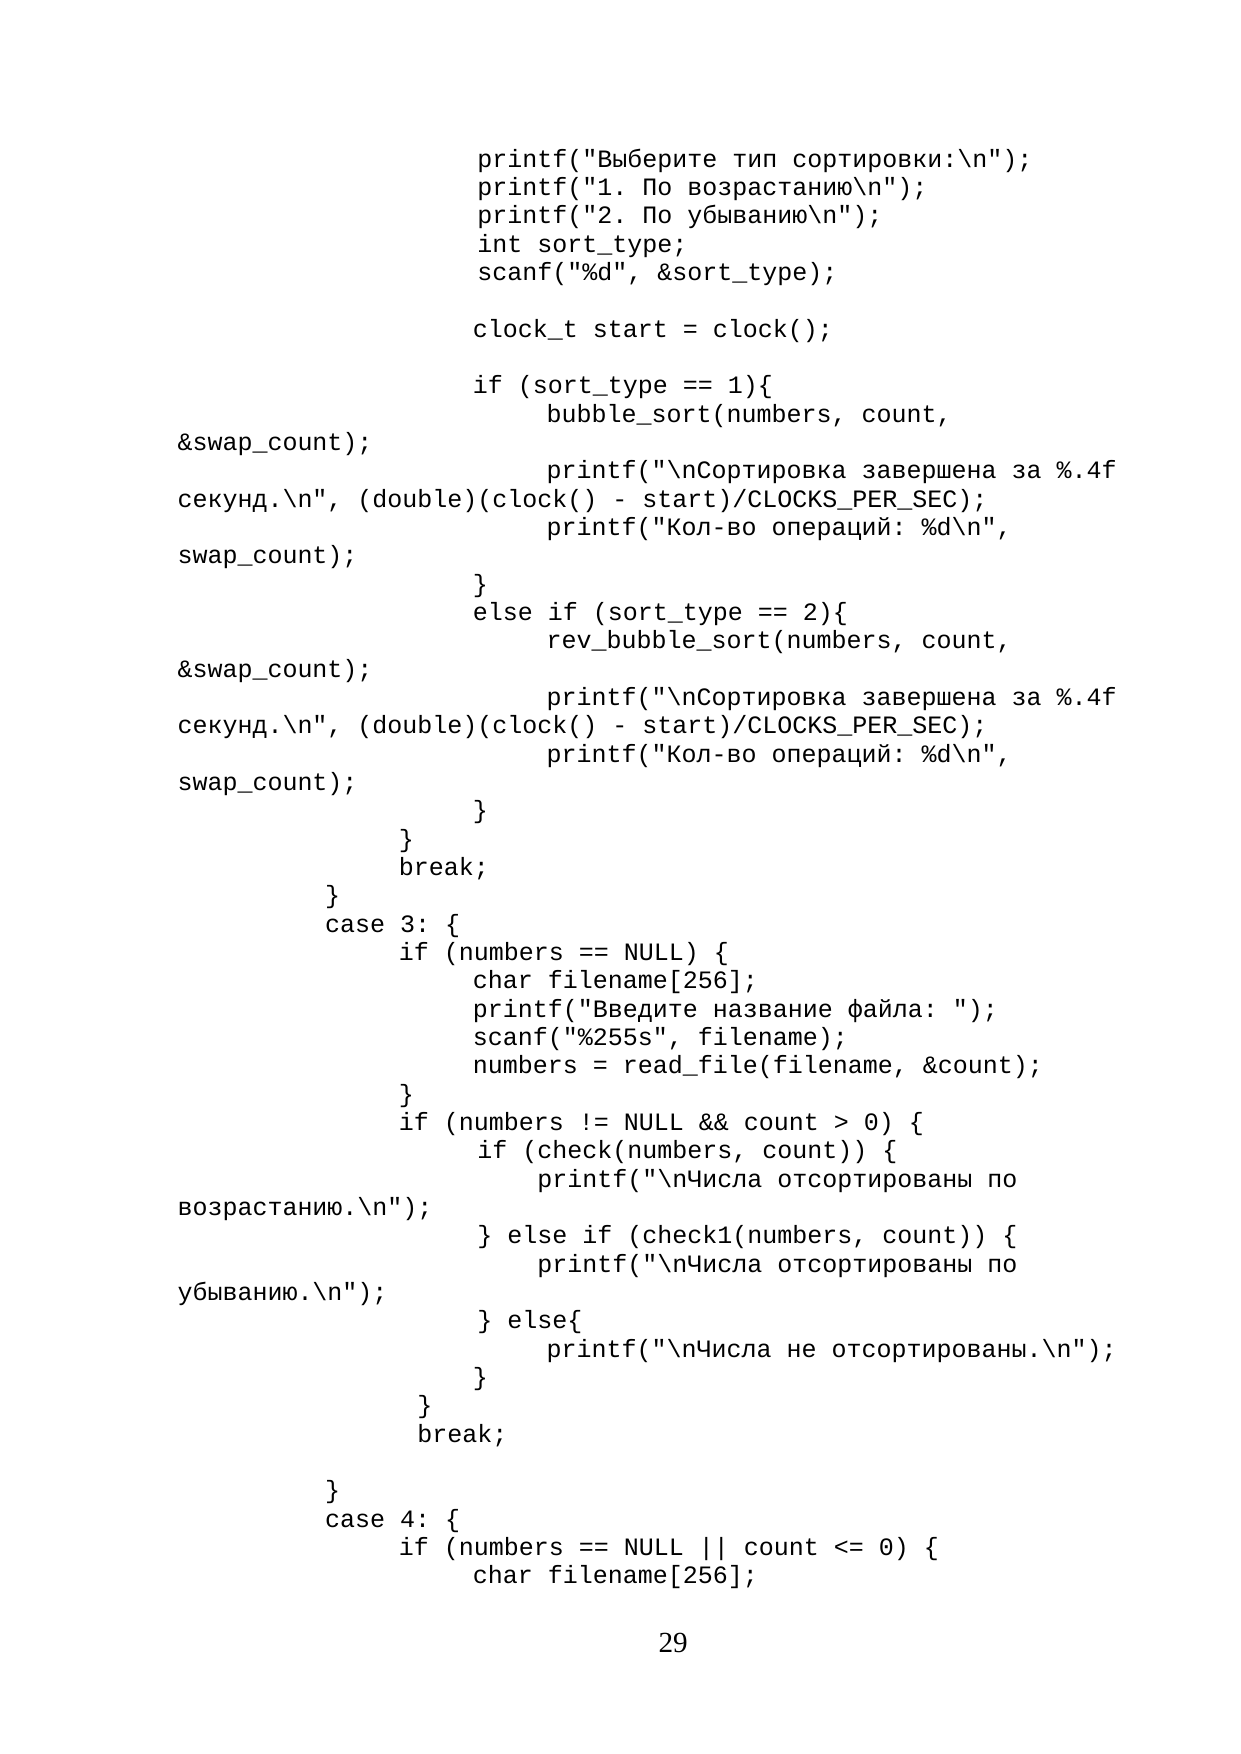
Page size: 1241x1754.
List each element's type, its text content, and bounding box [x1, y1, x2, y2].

text case 4: { [177, 1506, 1152, 1535]
text printf("\nЧисла отсортированы по возрастанию.\n"); [177, 1166, 1152, 1223]
text scanf("%255s", filename); [177, 1025, 1152, 1053]
text else if (sort_type == 2){ [177, 600, 1152, 628]
text bubble_sort(numbers, count, &swap_count); [177, 401, 1152, 458]
text printf("1. По возрастанию\n"); [177, 175, 1152, 203]
text } [177, 826, 1152, 855]
text printf("2. По убыванию\n"); [177, 203, 1152, 231]
text numbers = read_file(filename, &count); [177, 1053, 1152, 1081]
text } else{ [177, 1308, 1152, 1336]
text if (numbers != NULL && count > 0) { [177, 1110, 1152, 1138]
text } [177, 883, 1152, 911]
text printf("\nСортировка завершена за %.4f секунд.\n", (double)(clock() - start)/CLOCKS_PER_SEC); [177, 685, 1152, 741]
text char filename[256]; [177, 1563, 1152, 1591]
text } else if (check1(numbers, count)) { [177, 1223, 1152, 1251]
text int sort_type; [177, 231, 1152, 260]
text printf("Выберите тип сортировки:\n"); [177, 146, 1152, 175]
text break; [177, 1421, 1152, 1450]
text printf("\nЧисла отсортированы по убыванию.\n"); [177, 1251, 1152, 1308]
text break; [177, 855, 1152, 883]
text if (check(numbers, count)) { [177, 1138, 1152, 1166]
text } [177, 1478, 1152, 1506]
text clock_t start = clock(); [177, 316, 1152, 345]
text } [177, 1081, 1152, 1110]
text if (numbers == NULL) { [177, 940, 1152, 968]
text } [177, 1393, 1152, 1421]
text printf("Введите название файла: "); [177, 996, 1152, 1025]
text case 3: { [177, 911, 1152, 940]
text printf("\nЧисла не отсортированы.\n"); [177, 1336, 1152, 1365]
text printf("\nСортировка завершена за %.4f секунд.\n", (double)(clock() - start)/CLOCKS_PER_SEC); [177, 458, 1152, 515]
text char filename[256]; [177, 968, 1152, 996]
text } [177, 798, 1152, 826]
text } [177, 1365, 1152, 1393]
text scanf("%d", &sort_type); [177, 260, 1152, 288]
text if (numbers == NULL || count <= 0) { [177, 1535, 1152, 1563]
text if (sort_type == 1){ [177, 373, 1152, 401]
text } [177, 571, 1152, 600]
text printf("Кол-во операций: %d\n", swap_count); [177, 515, 1152, 571]
text rev_bubble_sort(numbers, count, &swap_count); [177, 628, 1152, 685]
text printf("Кол-во операций: %d\n", swap_count); [177, 741, 1152, 798]
